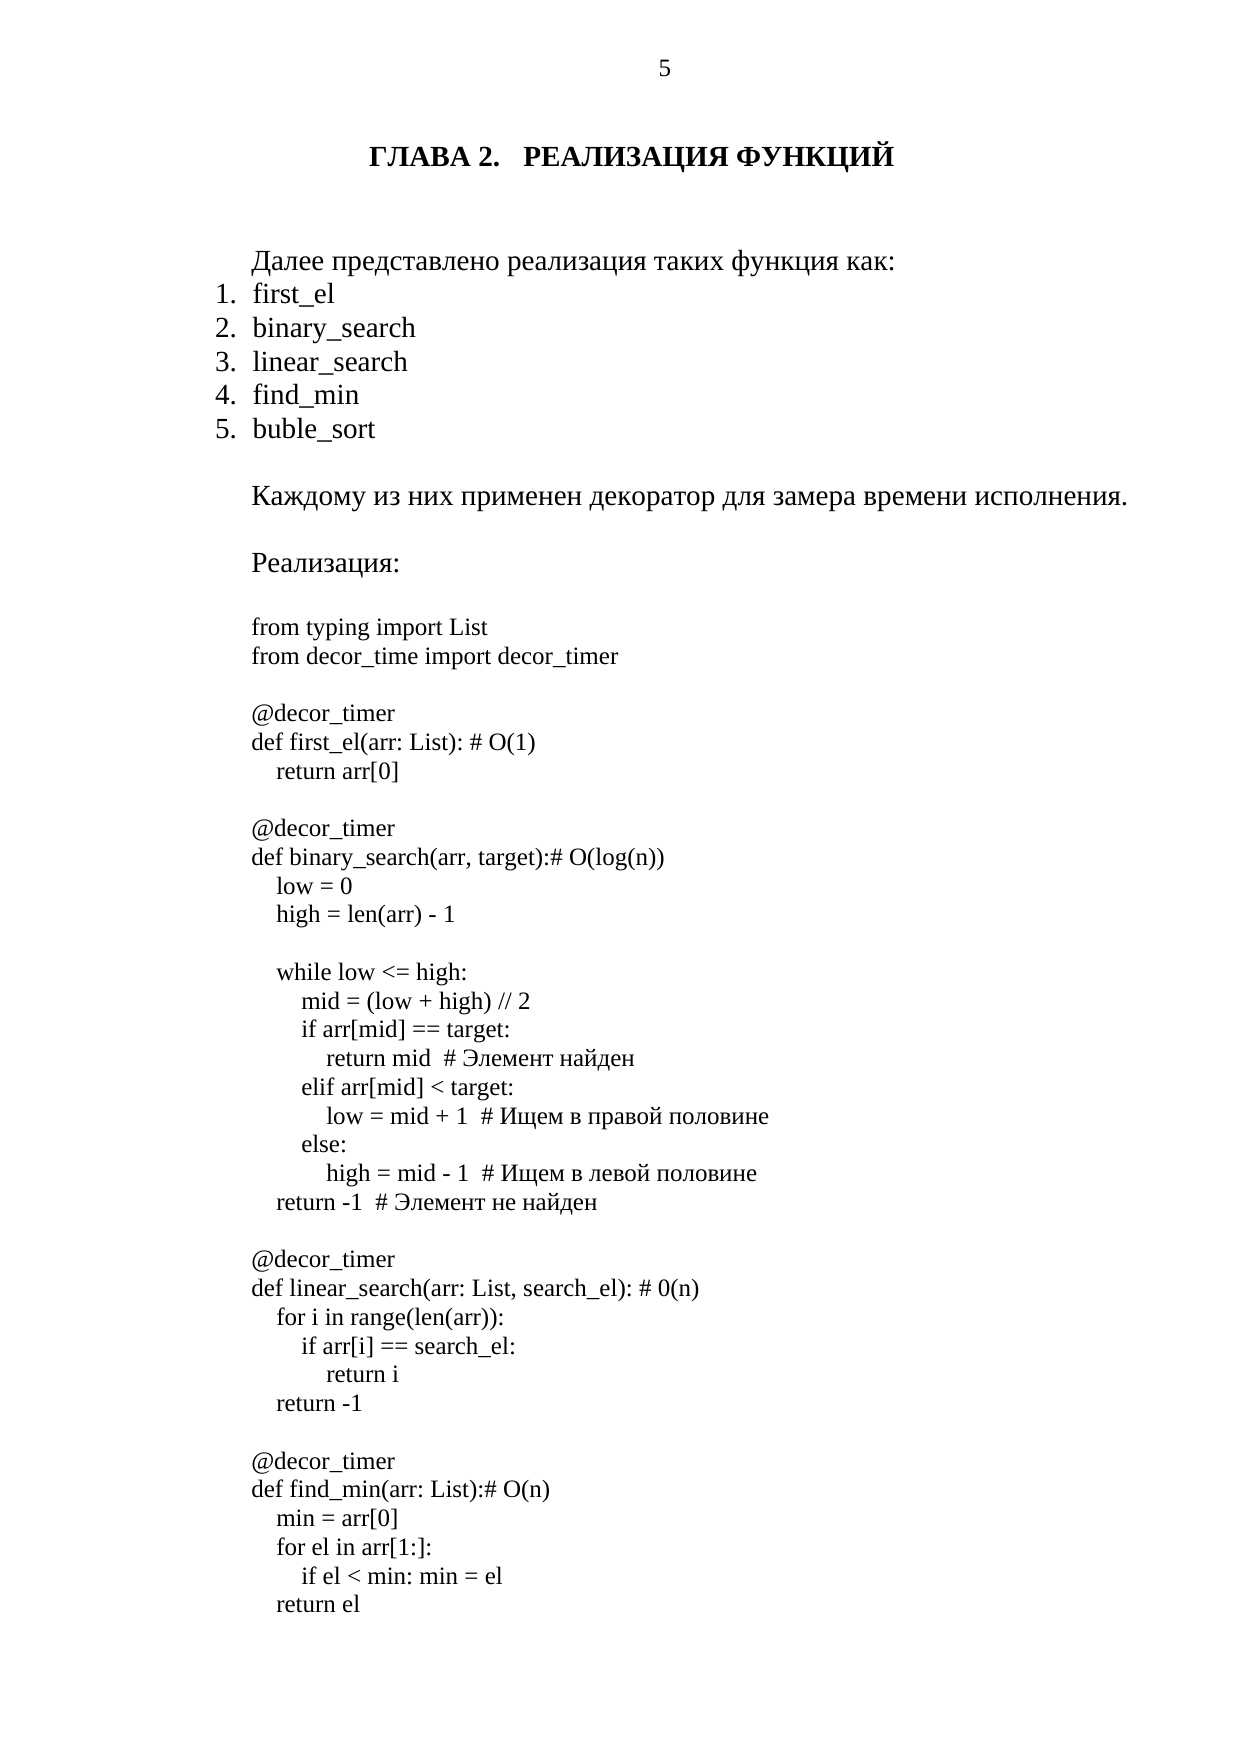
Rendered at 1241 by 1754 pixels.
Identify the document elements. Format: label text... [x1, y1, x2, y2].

text @decor_timer [177, 1446, 1152, 1474]
text @decor_timer [177, 813, 1152, 842]
text def find_min(arr: List):# O(n) [177, 1474, 1152, 1503]
text low = 0 [177, 871, 1152, 899]
text from decor_time import decor_timer [177, 641, 1152, 669]
text mid = (low + high) // 2 [177, 986, 1152, 1014]
text return arr[0] [177, 756, 1152, 784]
text return -1 [177, 1388, 1152, 1417]
text @decor_timer [177, 698, 1152, 727]
text else: [177, 1129, 1152, 1158]
text Реализация: [177, 545, 1152, 578]
list find_min [215, 377, 1152, 411]
text while low <= high: [177, 957, 1152, 986]
text high = len(arr) - 1 [177, 899, 1152, 928]
list linear_search [215, 344, 1152, 377]
text low = mid + 1 # Ищем в правой половине [177, 1101, 1152, 1129]
list buble_sort [215, 411, 1152, 444]
text return el [177, 1589, 1152, 1618]
text if arr[i] == search_el: [177, 1331, 1152, 1359]
text from typing import List [177, 612, 1152, 641]
text def first_el(arr: List): # O(1) [177, 727, 1152, 756]
text def binary_search(arr, target):# O(log(n)) [177, 842, 1152, 871]
text return -1 # Элемент не найден [177, 1187, 1152, 1216]
text Каждому из них применен декоратор для замера времени исполнения. [177, 478, 1152, 511]
list binary_search [215, 310, 1152, 344]
subtitle Реализация функций [177, 139, 1152, 172]
text elif arr[mid] < target: [177, 1072, 1152, 1101]
text if arr[mid] == target: [177, 1014, 1152, 1043]
text if el < min: min = el [177, 1561, 1152, 1589]
text for el in arr[1:]: [177, 1532, 1152, 1561]
text @decor_timer [177, 1244, 1152, 1273]
text high = mid - 1 # Ищем в левой половине [177, 1158, 1152, 1187]
text Далее представлено реализация таких функция как: [177, 243, 1152, 277]
text return mid # Элемент найден [177, 1043, 1152, 1072]
text min = arr[0] [177, 1503, 1152, 1532]
text def linear_search(arr: List, search_el): # 0(n) [177, 1273, 1152, 1302]
text return i [177, 1359, 1152, 1388]
text for i in range(len(arr)): [177, 1302, 1152, 1331]
list first_el [215, 277, 1152, 310]
